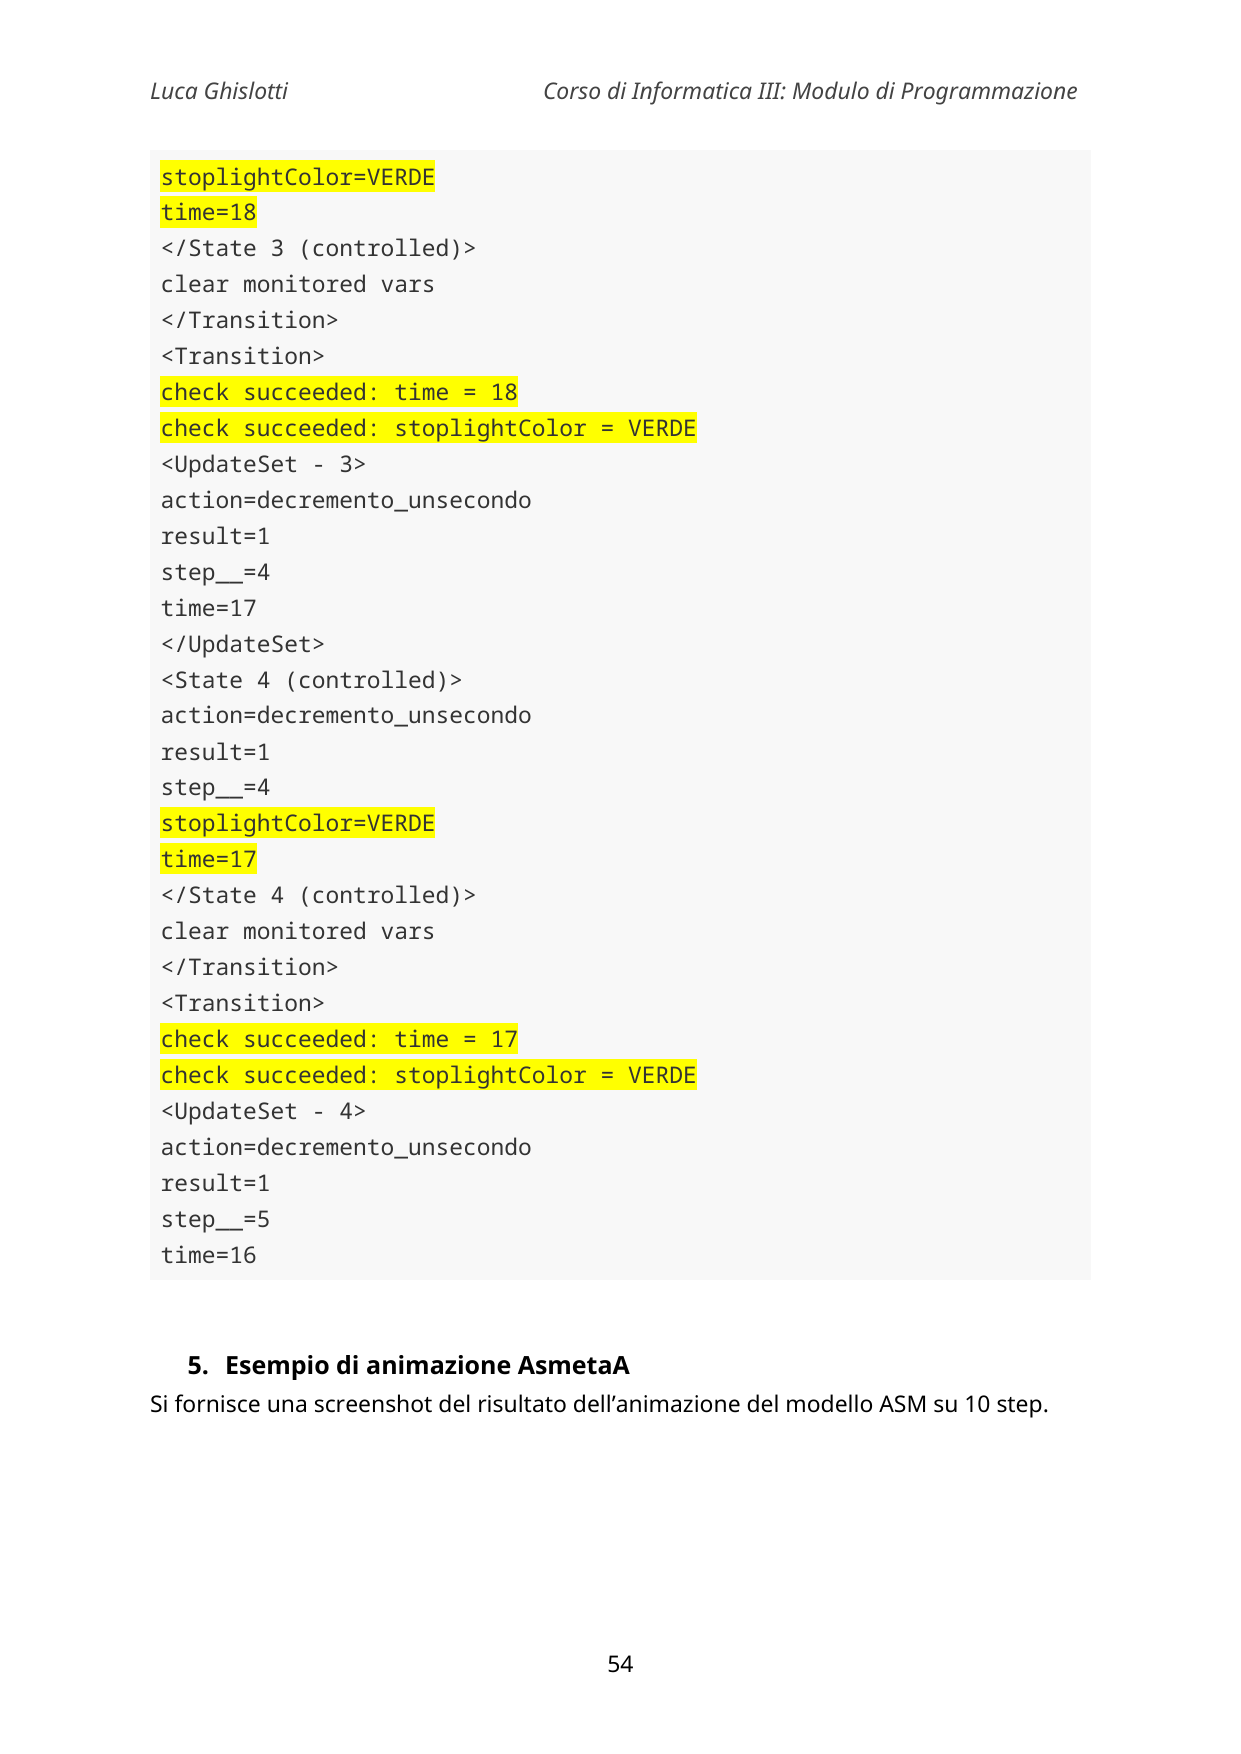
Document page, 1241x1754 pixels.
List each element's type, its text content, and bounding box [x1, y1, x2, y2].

subtitle Esempio di animazione AsmetaA [187, 1348, 1090, 1382]
text Si fornisce una screenshot del risultato dell’animazione del modello ASM su 10 step. [150, 1388, 1090, 1419]
table_header stoplightColor=VERDE time=18 </State 3 (controlled)> clear monitored vars </Transition> <Transition> check succeeded: time = 18 check succeeded: stoplightColor = VERDE <UpdateSet - 3> action=decremento_unsecondo result=1 step__=4 time=17 </UpdateSet> <State 4 (controlled)> action=decremento_unsecondo result=1 step__=4 stoplightColor=VERDE time=17 </State 4 (controlled)> clear monitored vars </Transition> <Transition> check succeeded: time = 17 check succeeded: stoplightColor = VERDE <UpdateSet - 4> action=decremento_unsecondo result=1 step__=5 time=16 [150, 150, 1091, 1280]
